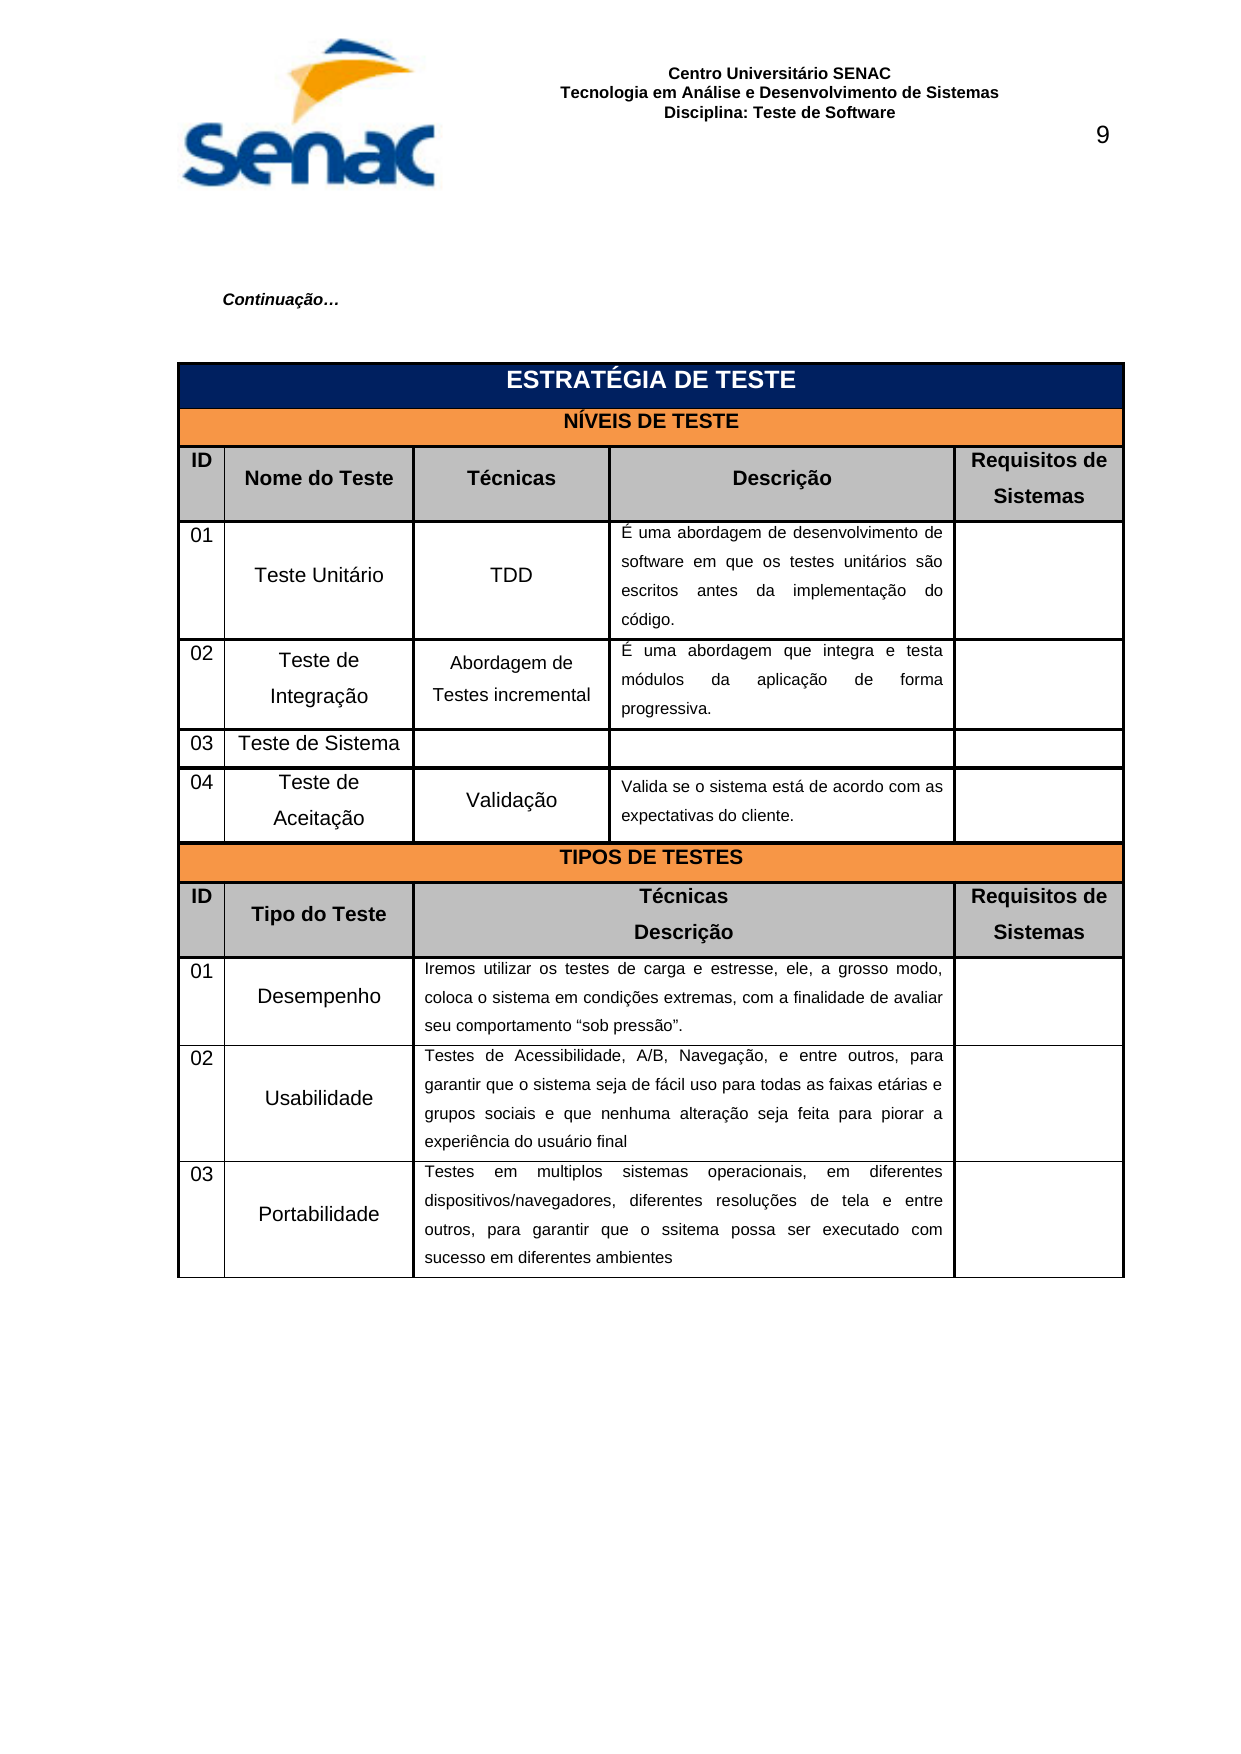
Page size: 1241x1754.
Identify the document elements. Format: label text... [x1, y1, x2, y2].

table_cell ID [180, 884, 224, 956]
table_cell Portabilidade [225, 1162, 412, 1277]
table_cell [415, 731, 608, 766]
table_cell Requisitos de Sistemas [956, 884, 1122, 956]
table_cell É uma abordagem que integra e testa módulos da aplicação de forma progressiva. [611, 641, 953, 727]
table_cell [956, 641, 1122, 727]
table_cell 03 [180, 1162, 224, 1277]
table_cell Técnicas [415, 448, 608, 520]
table_cell ID [180, 448, 224, 520]
table_cell 02 [180, 641, 224, 727]
table_header ESTRATÉGIA DE TESTE [180, 365, 1122, 408]
table_cell [956, 523, 1122, 638]
table_cell Testes em multiplos sistemas operacionais, em diferentes dispositivos/navegadores, diferentes resoluções de tela e entre outros, para garantir que o ssitema possa ser executado com sucesso em diferentes ambientes [415, 1162, 953, 1277]
picture [177, 29, 445, 197]
table_cell [611, 731, 953, 766]
table_cell [956, 731, 1122, 766]
table_cell 01 [180, 523, 224, 638]
table_cell 02 [180, 1046, 224, 1161]
table_cell [956, 1162, 1122, 1277]
table_cell TIPOS DE TESTES [180, 845, 1122, 881]
table_cell Requisitos de Sistemas [956, 448, 1122, 520]
table_cell Teste de Aceitação [225, 770, 412, 841]
table_cell Nome do Teste [225, 448, 412, 520]
table_cell 04 [180, 770, 224, 841]
table_cell 01 [180, 959, 224, 1045]
table_cell NÍVEIS DE TESTE [180, 409, 1122, 445]
table_cell Descrição [611, 448, 953, 520]
table_cell Testes de Acessibilidade, A/B, Navegação, e entre outros, para garantir que o sistema seja de fácil uso para todas as faixas etárias e grupos sociais e que nenhuma alteração seja feita para piorar a experiência do usuário final [415, 1046, 953, 1161]
table_cell Teste de Integração [225, 641, 412, 727]
table_cell Valida se o sistema está de acordo com as expectativas do cliente. [611, 770, 953, 841]
table_cell Abordagem de Testes incremental [415, 641, 608, 727]
table_cell É uma abordagem de desenvolvimento de software em que os testes unitários são escritos antes da implementação do código. [611, 523, 953, 638]
table_cell TDD [415, 523, 608, 638]
table_cell [956, 1046, 1122, 1161]
table_cell Teste de Sistema [225, 731, 412, 766]
table_cell Técnicas Descrição [415, 884, 953, 956]
table_cell Teste Unitário [225, 523, 412, 638]
table_cell Tipo do Teste [225, 884, 412, 956]
table_cell Desempenho [225, 959, 412, 1045]
table_cell Iremos utilizar os testes de carga e estresse, ele, a grosso modo, coloca o sistema em condições extremas, com a finalidade de avaliar seu comportamento “sob pressão”. [415, 959, 953, 1045]
text Continuação… [177, 290, 1122, 309]
table_cell Usabilidade [225, 1046, 412, 1161]
table_cell [956, 770, 1122, 841]
table_cell Validação [415, 770, 608, 841]
table_cell 03 [180, 731, 224, 766]
table_cell [956, 959, 1122, 1045]
